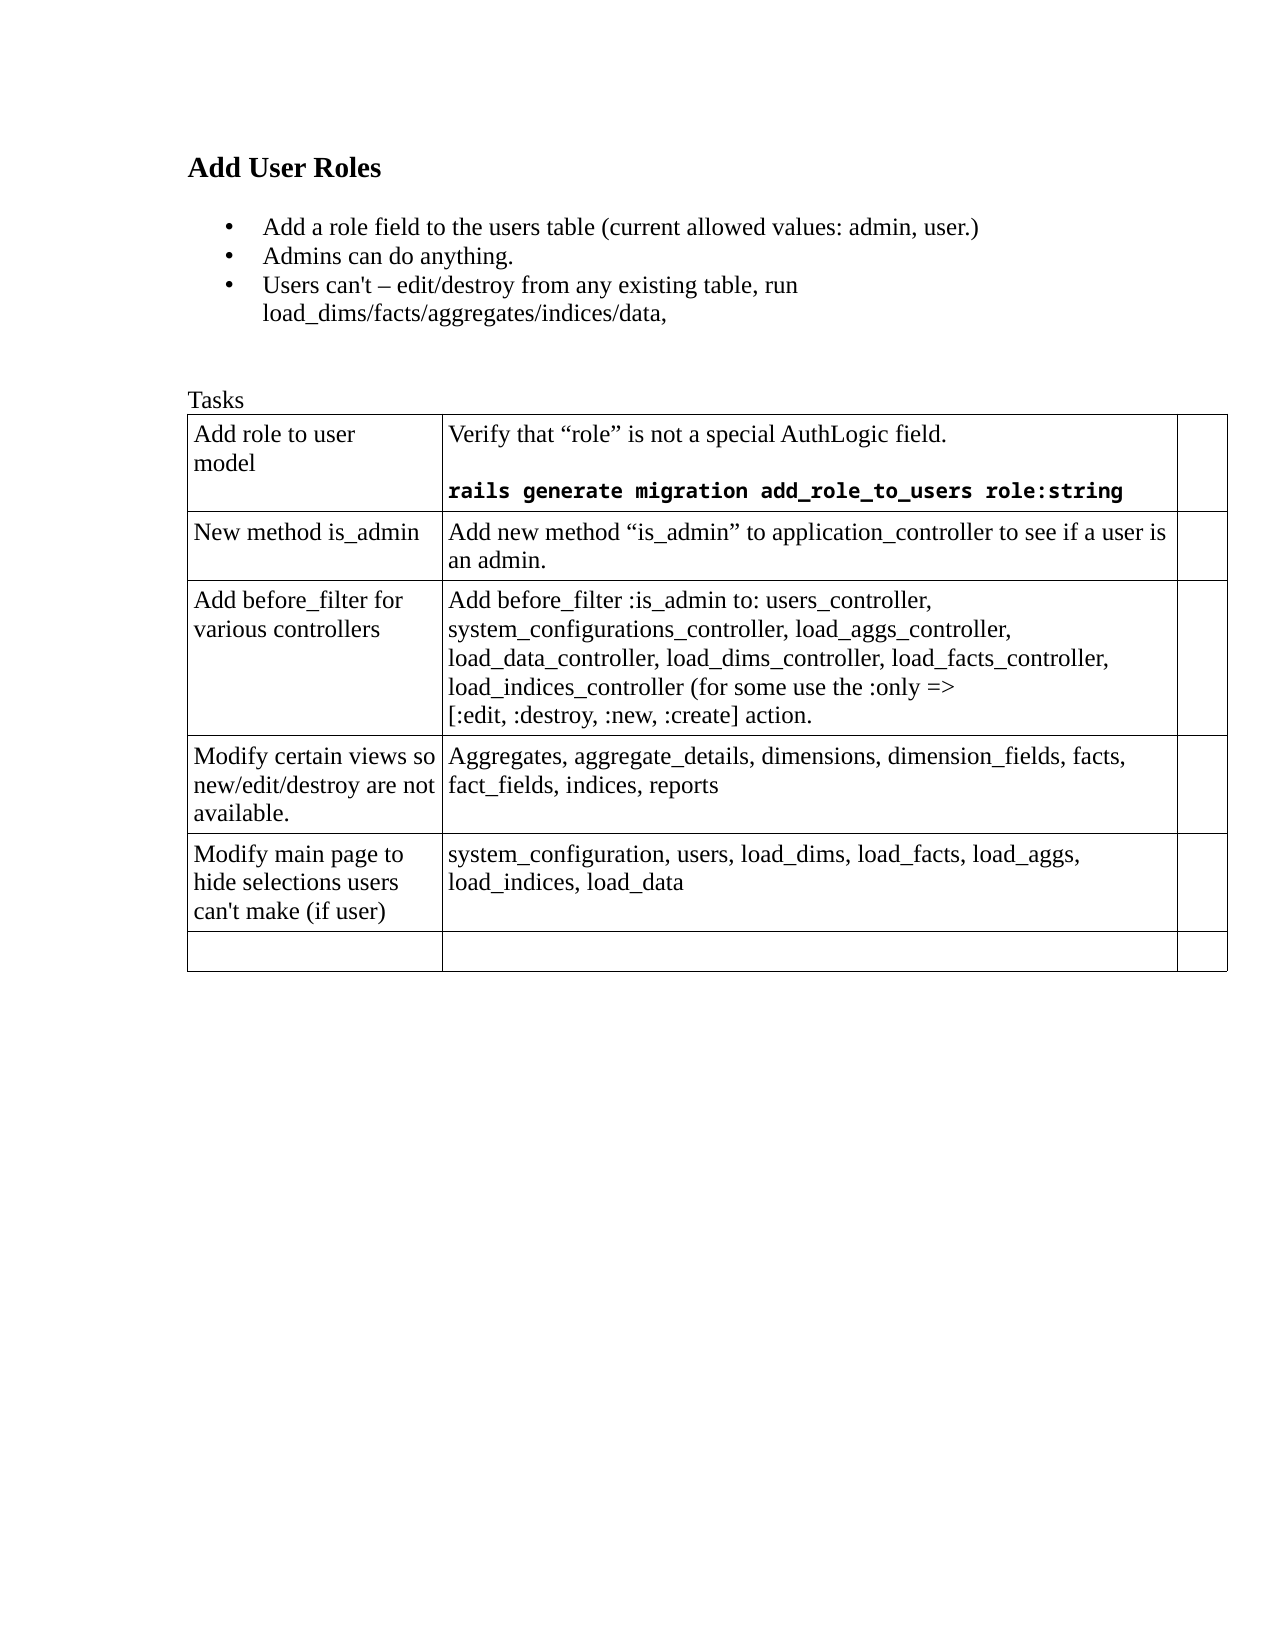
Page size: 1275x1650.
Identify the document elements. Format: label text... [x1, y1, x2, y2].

table_cell [1178, 932, 1227, 971]
table_header [1178, 415, 1227, 511]
list Users can't – edit/destroy from any existing table, run load_dims/facts/aggregates/indices/data, [225, 270, 1087, 327]
list Add a role field to the users table (current allowed values: admin, user.) [225, 212, 1087, 241]
table_cell [1178, 834, 1227, 931]
table_cell [1178, 581, 1227, 735]
text Tasks [187, 385, 1087, 413]
table_cell Add before_filter :is_admin to: users_controller, system_configurations_controller, load_aggs_controller, load_data_controller, load_dims_controller, load_facts_controller, load_indices_controller (for some use the :only => [:edit, :destroy, :new, :create] action. [443, 581, 1177, 735]
list Admins can do anything. [225, 241, 1087, 270]
table_cell Aggregates, aggregate_details, dimensions, dimension_fields, facts, fact_fields, indices, reports [443, 736, 1177, 833]
table_cell [443, 932, 1177, 971]
table_cell New method is_admin [188, 512, 442, 580]
table_cell Modify main page to hide selections users can't make (if user) [188, 834, 442, 931]
table_cell [188, 932, 442, 971]
table_cell system_configuration, users, load_dims, load_facts, load_aggs, load_indices, load_data [443, 834, 1177, 931]
table_header Add role to user model [188, 415, 442, 511]
table_cell Modify certain views so new/edit/destroy are not available. [188, 736, 442, 833]
table_cell [1178, 736, 1227, 833]
text Add User Roles [187, 150, 1087, 183]
table_cell Add before_filter for various controllers [188, 581, 442, 735]
table_cell Add new method “is_admin” to application_controller to see if a user is an admin. [443, 512, 1177, 580]
table_cell [1178, 512, 1227, 580]
table_header Verify that “role” is not a special AuthLogic field. rails generate migration add_role_to_users role:string [443, 415, 1177, 511]
